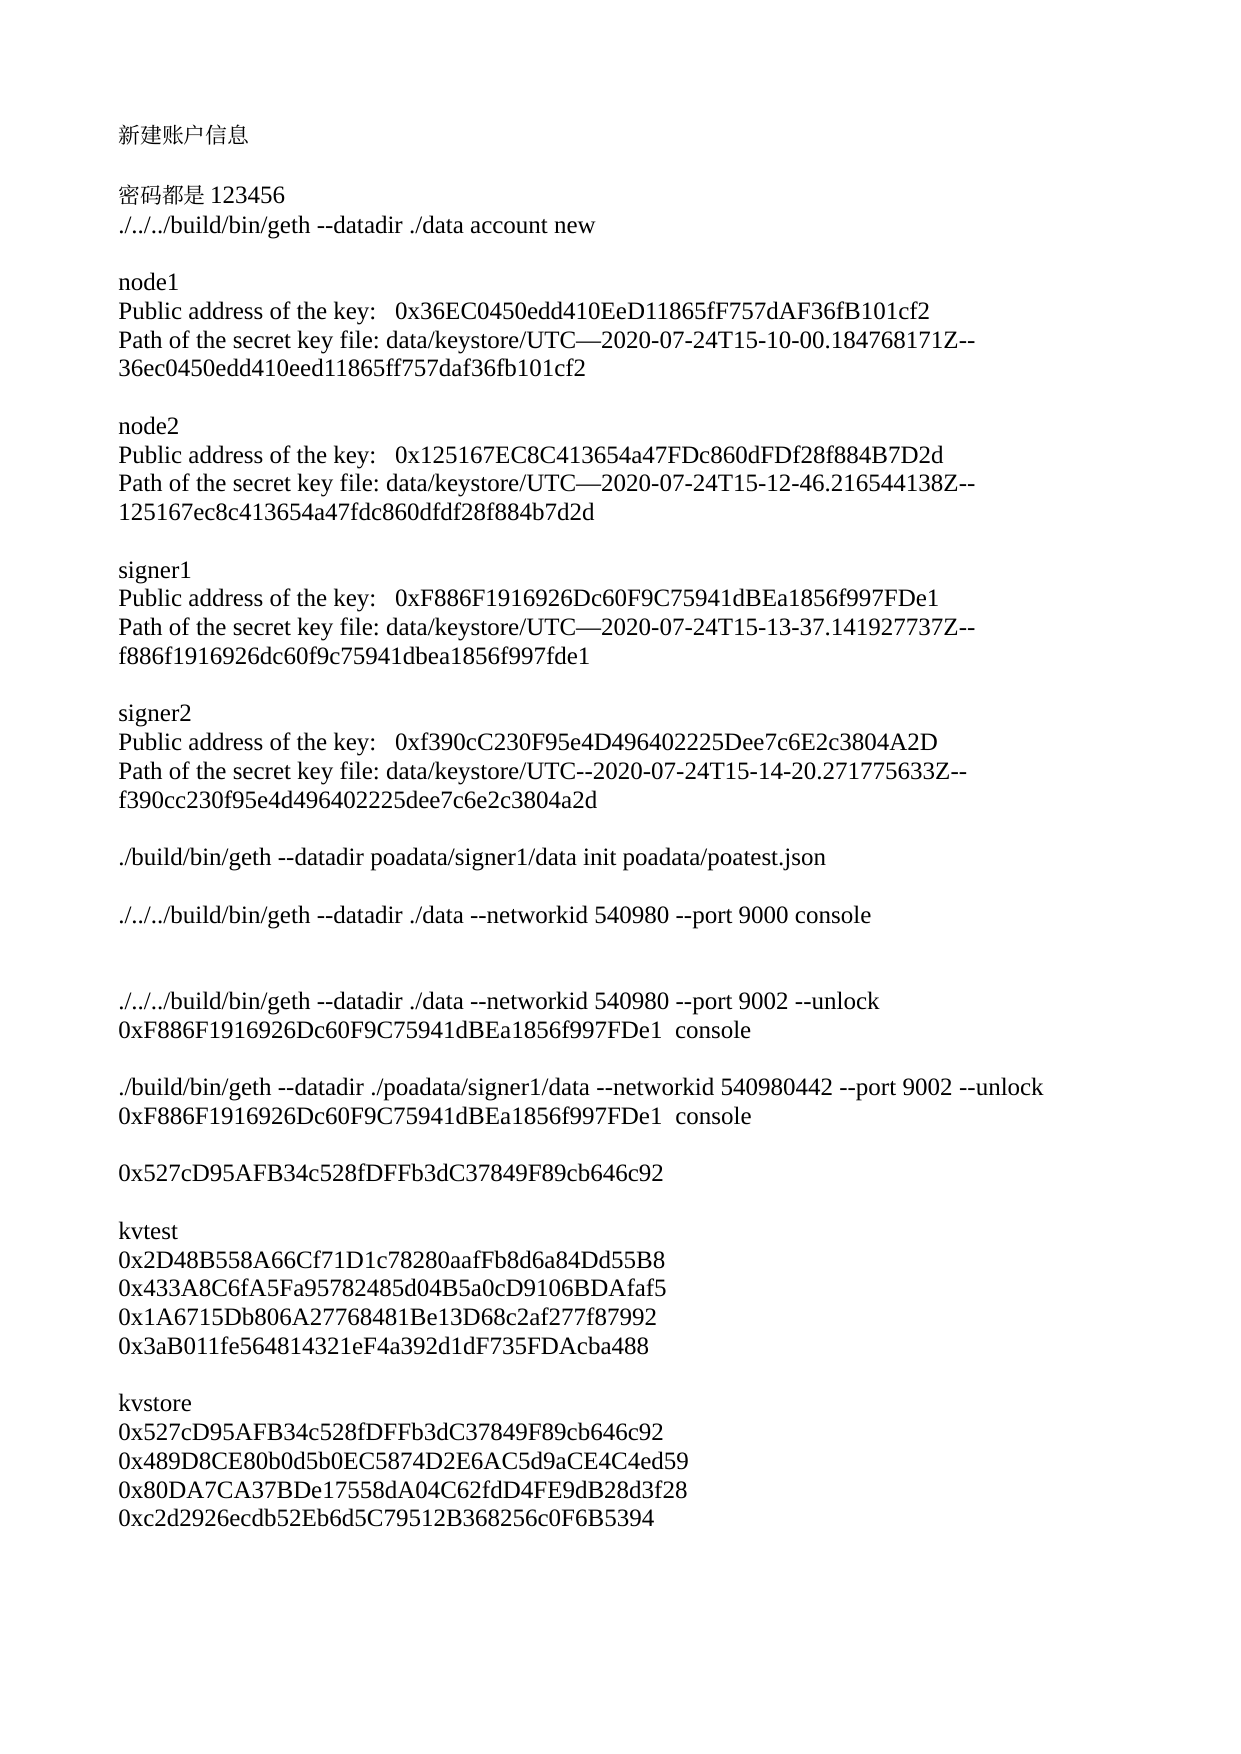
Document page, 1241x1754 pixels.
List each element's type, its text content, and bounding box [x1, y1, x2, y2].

text Public address of the key: 0x36EC0450edd410EeD11865fF757dAF36fB101cf2 [118, 296, 1122, 325]
text Path of the secret key file: data/keystore/UTC—2020-07-24T15-10-00.184768171Z--36ec0450edd410eed11865ff757daf36fb101cf2 [118, 325, 1122, 382]
text kvstore [118, 1388, 1122, 1417]
text 0xc2d2926ecdb52Eb6d5C79512B368256c0F6B5394 [118, 1503, 1122, 1532]
text ./build/bin/geth --datadir ./poadata/signer1/data --networkid 540980442 --port 9002 --unlock 0xF886F1916926Dc60F9C75941dBEa1856f997FDe1 console [118, 1072, 1122, 1130]
text ./../../build/bin/geth --datadir ./data --networkid 540980 --port 9002 --unlock 0xF886F1916926Dc60F9C75941dBEa1856f997FDe1 console [118, 986, 1122, 1043]
text 0x527cD95AFB34c528fDFFb3dC37849F89cb646c92 [118, 1158, 1122, 1187]
text signer1 [118, 555, 1122, 583]
text 0x2D48B558A66Cf71D1c78280aafFb8d6a84Dd55B8 [118, 1245, 1122, 1273]
text Path of the secret key file: data/keystore/UTC--2020-07-24T15-14-20.271775633Z--f390cc230f95e4d496402225dee7c6e2c3804a2d [118, 756, 1122, 813]
text node1 [118, 267, 1122, 296]
text ./build/bin/geth --datadir poadata/signer1/data init poadata/poatest.json [118, 842, 1122, 871]
text 0x527cD95AFB34c528fDFFb3dC37849F89cb646c92 [118, 1417, 1122, 1446]
text Public address of the key: 0xF886F1916926Dc60F9C75941dBEa1856f997FDe1 [118, 583, 1122, 612]
text signer2 [118, 698, 1122, 727]
text 0x489D8CE80b0d5b0EC5874D2E6AC5d9aCE4C4ed59 [118, 1446, 1122, 1475]
text kvtest [118, 1216, 1122, 1245]
text 0x433A8C6fA5Fa95782485d04B5a0cD9106BDAfaf5 [118, 1273, 1122, 1302]
text 新建账户信息 [118, 118, 1122, 149]
text Public address of the key: 0xf390cC230F95e4D496402225Dee7c6E2c3804A2D [118, 727, 1122, 756]
text ./../../build/bin/geth --datadir ./data account new [118, 210, 1122, 238]
text 0x1A6715Db806A27768481Be13D68c2af277f87992 [118, 1302, 1122, 1331]
text 密码都是123456 [118, 178, 1122, 210]
text 0x3aB011fe564814321eF4a392d1dF735FDAcba488 [118, 1331, 1122, 1360]
text Path of the secret key file: data/keystore/UTC—2020-07-24T15-13-37.141927737Z--f886f1916926dc60f9c75941dbea1856f997fde1 [118, 612, 1122, 670]
text ./../../build/bin/geth --datadir ./data --networkid 540980 --port 9000 console [118, 900, 1122, 928]
text 0x80DA7CA37BDe17558dA04C62fdD4FE9dB28d3f28 [118, 1475, 1122, 1503]
text node2 [118, 411, 1122, 440]
text Path of the secret key file: data/keystore/UTC—2020-07-24T15-12-46.216544138Z--125167ec8c413654a47fdc860dfdf28f884b7d2d [118, 468, 1122, 526]
text Public address of the key: 0x125167EC8C413654a47FDc860dFDf28f884B7D2d [118, 440, 1122, 468]
